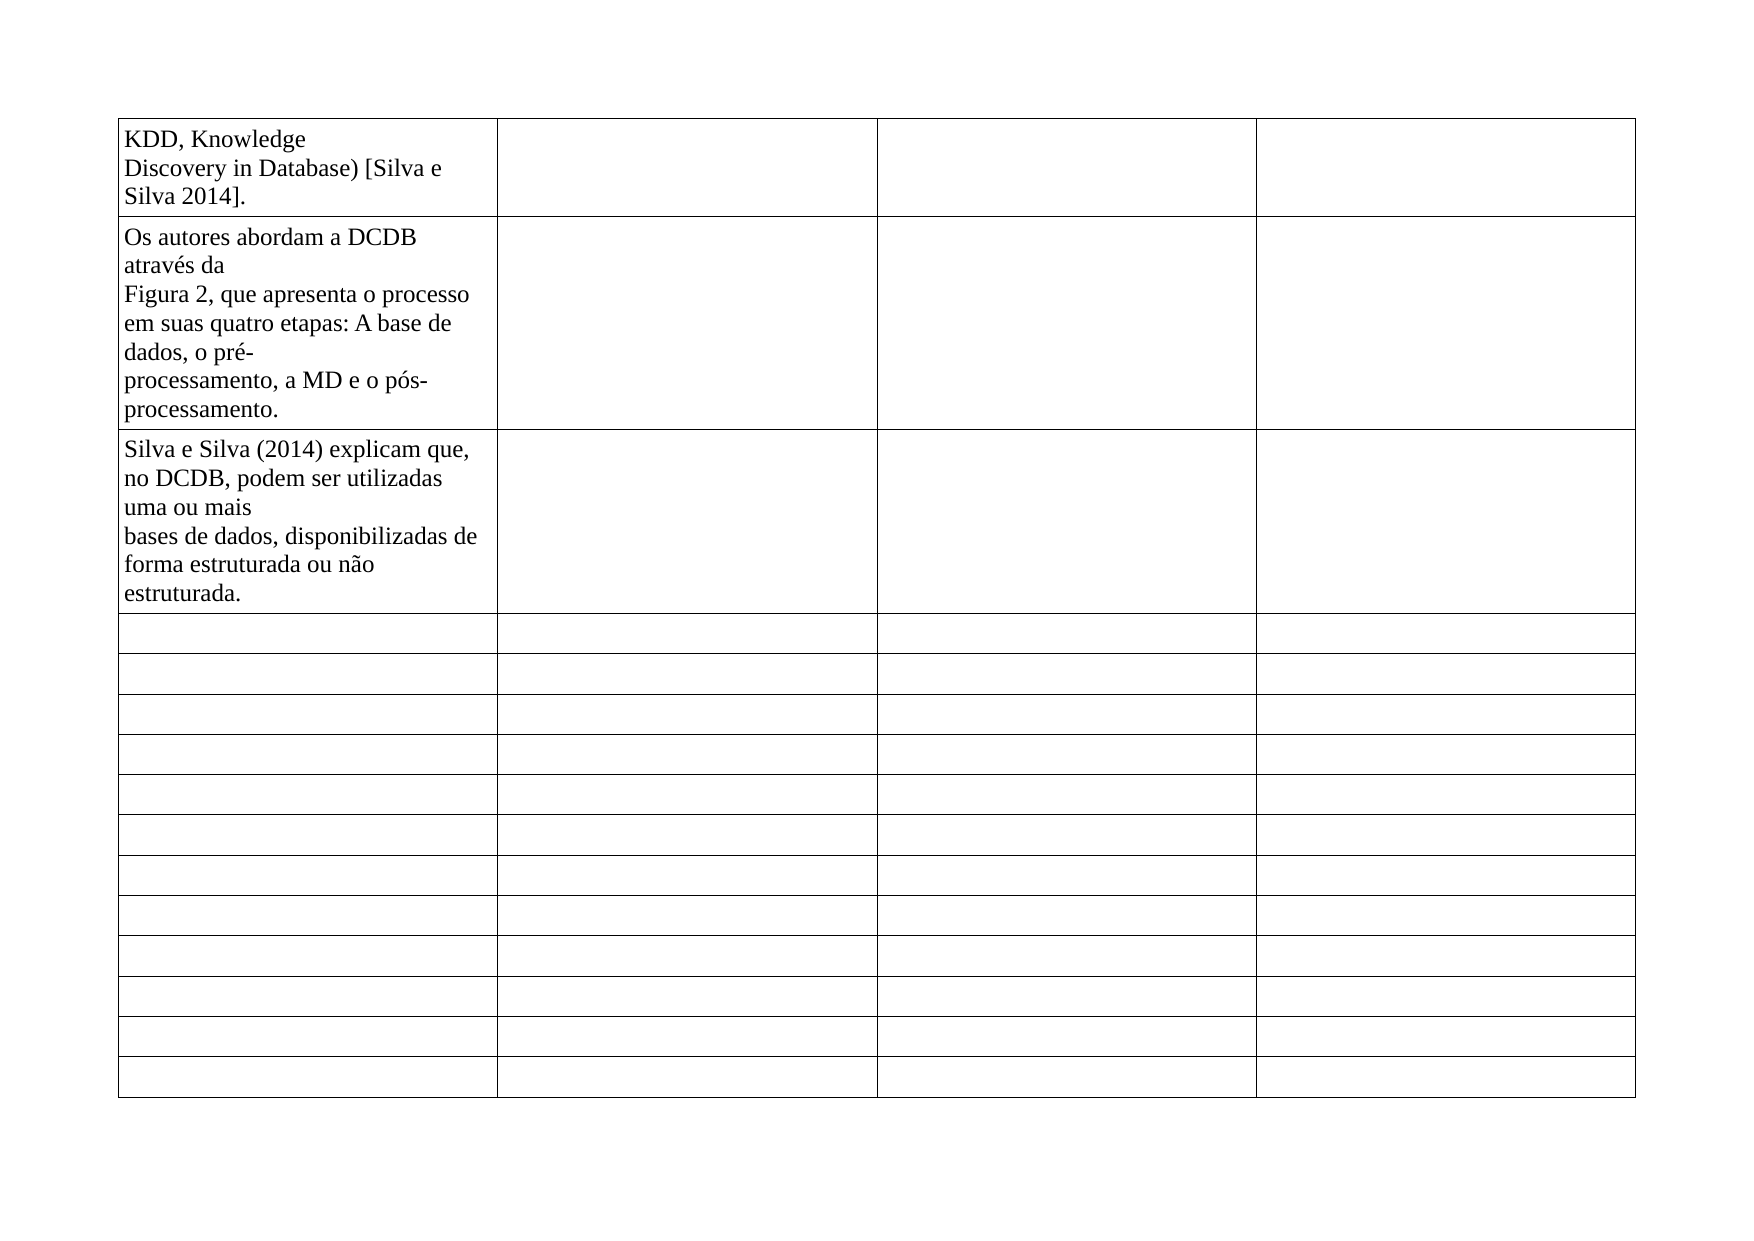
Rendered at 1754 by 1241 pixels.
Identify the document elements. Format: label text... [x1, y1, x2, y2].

table_cell Silva e Silva (2014) explicam que, no DCDB, podem ser utilizadas uma ou mais bases de dados, disponibilizadas de forma estruturada ou não estruturada. [119, 430, 497, 613]
table_cell [498, 856, 877, 895]
table_cell [119, 1017, 497, 1056]
table_cell [878, 430, 1256, 613]
table_cell [878, 1057, 1256, 1097]
table_cell [878, 936, 1256, 976]
table_cell [1257, 936, 1635, 976]
table_cell KDD, Knowledge Discovery in Database) [Silva e Silva 2014]. [119, 119, 497, 216]
table_cell [498, 1057, 877, 1097]
table_cell [119, 775, 497, 814]
table_cell [1257, 654, 1635, 693]
table_cell [878, 1017, 1256, 1056]
table_cell [878, 977, 1256, 1016]
table_cell [119, 695, 497, 734]
table_cell [878, 735, 1256, 774]
table_cell [1257, 119, 1635, 216]
table_cell [1257, 856, 1635, 895]
table_cell [498, 695, 877, 734]
table_cell [498, 735, 877, 774]
table_cell [1257, 430, 1635, 613]
table_cell [119, 815, 497, 855]
table_cell [119, 614, 497, 653]
table_cell [498, 119, 877, 216]
table_cell [119, 1057, 497, 1097]
table_cell [119, 856, 497, 895]
table_cell [878, 775, 1256, 814]
table_cell [1257, 775, 1635, 814]
table_cell [1257, 217, 1635, 429]
table_cell [878, 896, 1256, 935]
table_cell [1257, 1017, 1635, 1056]
table_cell [878, 695, 1256, 734]
table_cell [119, 896, 497, 935]
table_cell [498, 936, 877, 976]
table_cell [878, 614, 1256, 653]
table_cell [1257, 815, 1635, 855]
table_cell [498, 614, 877, 653]
table_cell Os autores abordam a DCDB através da Figura 2, que apresenta o processo em suas quatro etapas: A base de dados, o pré- processamento, a MD e o pós-processamento. [119, 217, 497, 429]
table_cell [1257, 977, 1635, 1016]
table_cell [119, 654, 497, 693]
table_cell [878, 217, 1256, 429]
table_cell [1257, 614, 1635, 653]
table_cell [1257, 896, 1635, 935]
table_cell [119, 936, 497, 976]
table_cell [498, 815, 877, 855]
table_cell [1257, 695, 1635, 734]
table_cell [878, 654, 1256, 693]
table_cell [498, 217, 877, 429]
table_cell [498, 896, 877, 935]
table_cell [498, 430, 877, 613]
table_cell [498, 775, 877, 814]
table_cell [878, 815, 1256, 855]
table_cell [878, 119, 1256, 216]
table_cell [498, 977, 877, 1016]
table_cell [1257, 735, 1635, 774]
table_cell [119, 977, 497, 1016]
table_cell [878, 856, 1256, 895]
table_cell [119, 735, 497, 774]
table_cell [498, 654, 877, 693]
table_cell [1257, 1057, 1635, 1097]
table_cell [498, 1017, 877, 1056]
